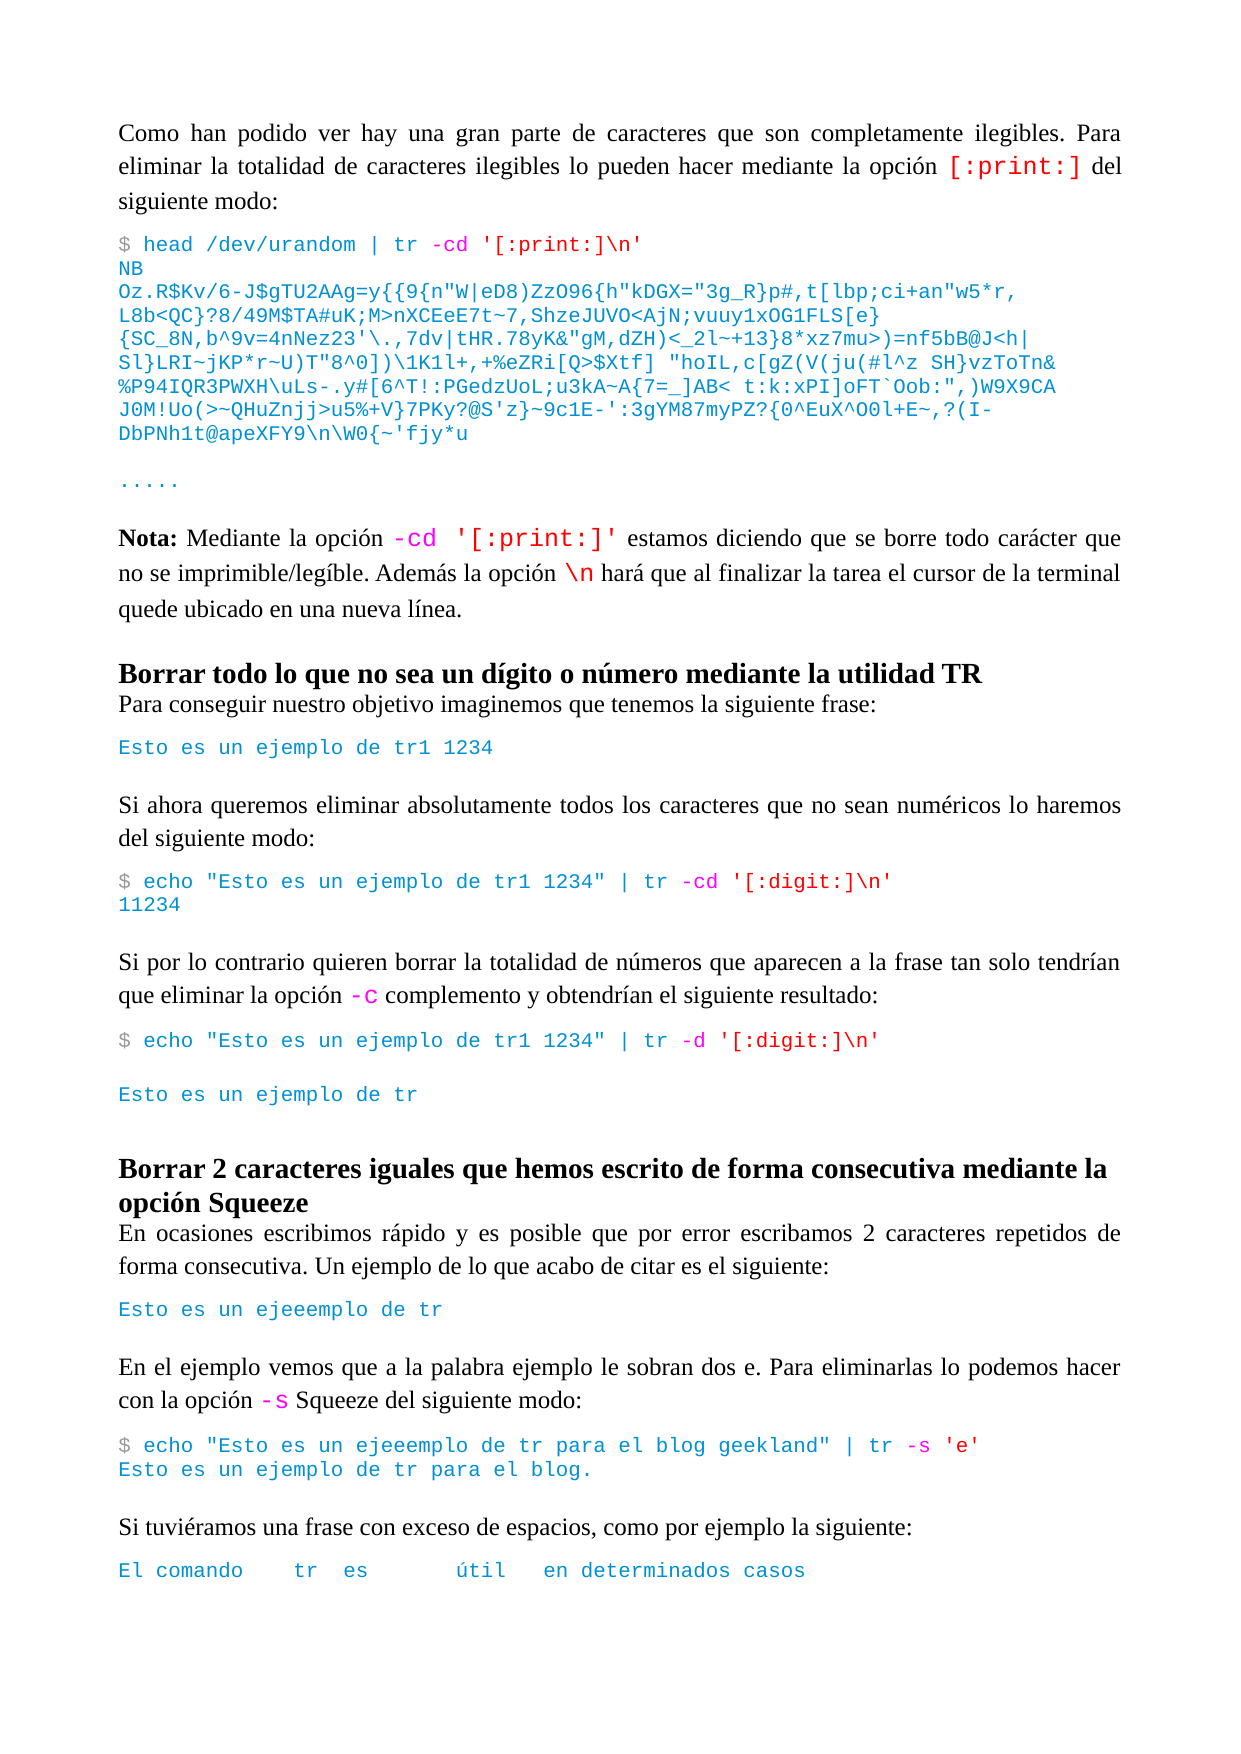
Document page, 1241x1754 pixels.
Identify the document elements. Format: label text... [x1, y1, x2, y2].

text NB [118, 257, 1122, 281]
text $ echo "Esto es un ejemplo de tr1 1234" | tr -cd '[:digit:]\n' [118, 871, 1122, 894]
text Esto es un ejemplo de tr1 1234 [118, 737, 1122, 761]
text Como han podido ver hay una gran parte de caracteres que son completamente ilegibles. Para eliminar la totalidad de caracteres ilegibles lo pueden hacer mediante la opción [:print:] del siguiente modo: [118, 118, 1122, 215]
text Oz.R$Kv/6-J$gTU2AAg=y{{9{n"W|eD8)ZzO96{h"kDGX="3g_R}p#,t[lbp;ci+an"w5*r, L8b<QC}?8/49M$TA#uK;M>nXCEeE7t~7,ShzeJUVO<AjN;vuuy1xOG1FLS[e}{SC_8N,b^9v=4nNez23'\.,7dv|tHR.78yK&"gM,dZH)<_2l~+13}8*xz7mu>)=nf5bB@J<h|Sl}LRI~jKP*r~U)T"8^0])\1K1l+,+%eZRi[Q>$Xtf] "hoIL,c[gZ(V(ju(#l^z SH}vzToTn&%P94IQR3PWXH\uLs-.y#[6^T!:PGedzUoL;u3kA~A{7=_]AB< t:k:xPI]oFT`Oob:",)W9X9CA [118, 281, 1122, 399]
text $ echo "Esto es un ejeeemplo de tr para el blog geekland" | tr -s 'e' [118, 1435, 1122, 1459]
text Para conseguir nuestro objetivo imaginemos que tenemos la siguiente frase: [118, 689, 1122, 718]
text Esto es un ejemplo de tr para el blog. [118, 1459, 1122, 1482]
text Nota: Mediante la opción -cd '[:print:]' estamos diciendo que se borre todo carácter que no se imprimible/legíble. Además la opción \n hará que al finalizar la tarea el cursor de la terminal quede ubicado en una nueva línea. [118, 523, 1122, 622]
text Si ahora queremos eliminar absolutamente todos los caracteres que no sean numéricos lo haremos del siguiente modo: [118, 790, 1122, 852]
text Si tuviéramos una frase con exceso de espacios, como por ejemplo la siguiente: [118, 1512, 1122, 1541]
subtitle Borrar 2 caracteres iguales que hemos escrito de forma consecutiva mediante la opción Squeeze [118, 1151, 1122, 1218]
text Esto es un ejeeemplo de tr [118, 1299, 1122, 1323]
text Si por lo contrario quieren borrar la totalidad de números que aparecen a la frase tan solo tendrían que eliminar la opción -c complemento y obtendrían el siguiente resultado: [118, 947, 1122, 1011]
subtitle Borrar todo lo que no sea un dígito o número mediante la utilidad TR [118, 656, 1122, 689]
text 11234 [118, 894, 1122, 918]
text J0M!Uo(>~QHuZnjj>u5%+V}7PKy?@S'z}~9c1E-':3gYM87myPZ?{0^EuX^O0l+E~,?(I-DbPNh1t@apeXFY9\n\W0{~'fjy*u [118, 399, 1122, 447]
text $ echo "Esto es un ejemplo de tr1 1234" | tr -d '[:digit:]\n' [118, 1031, 1122, 1054]
text ..... [118, 470, 1122, 494]
text $ head /dev/urandom | tr -cd '[:print:]\n' [118, 234, 1122, 257]
text Esto es un ejemplo de tr [118, 1084, 1122, 1107]
text El comando tr es útil en determinados casos [118, 1559, 1122, 1583]
text En el ejemplo vemos que a la palabra ejemplo le sobran dos e. Para eliminarlas lo podemos hacer con la opción -s Squeeze del siguiente modo: [118, 1352, 1122, 1416]
text En ocasiones escribimos rápido y es posible que por error escribamos 2 caracteres repetidos de forma consecutiva. Un ejemplo de lo que acabo de citar es el siguiente: [118, 1218, 1122, 1280]
